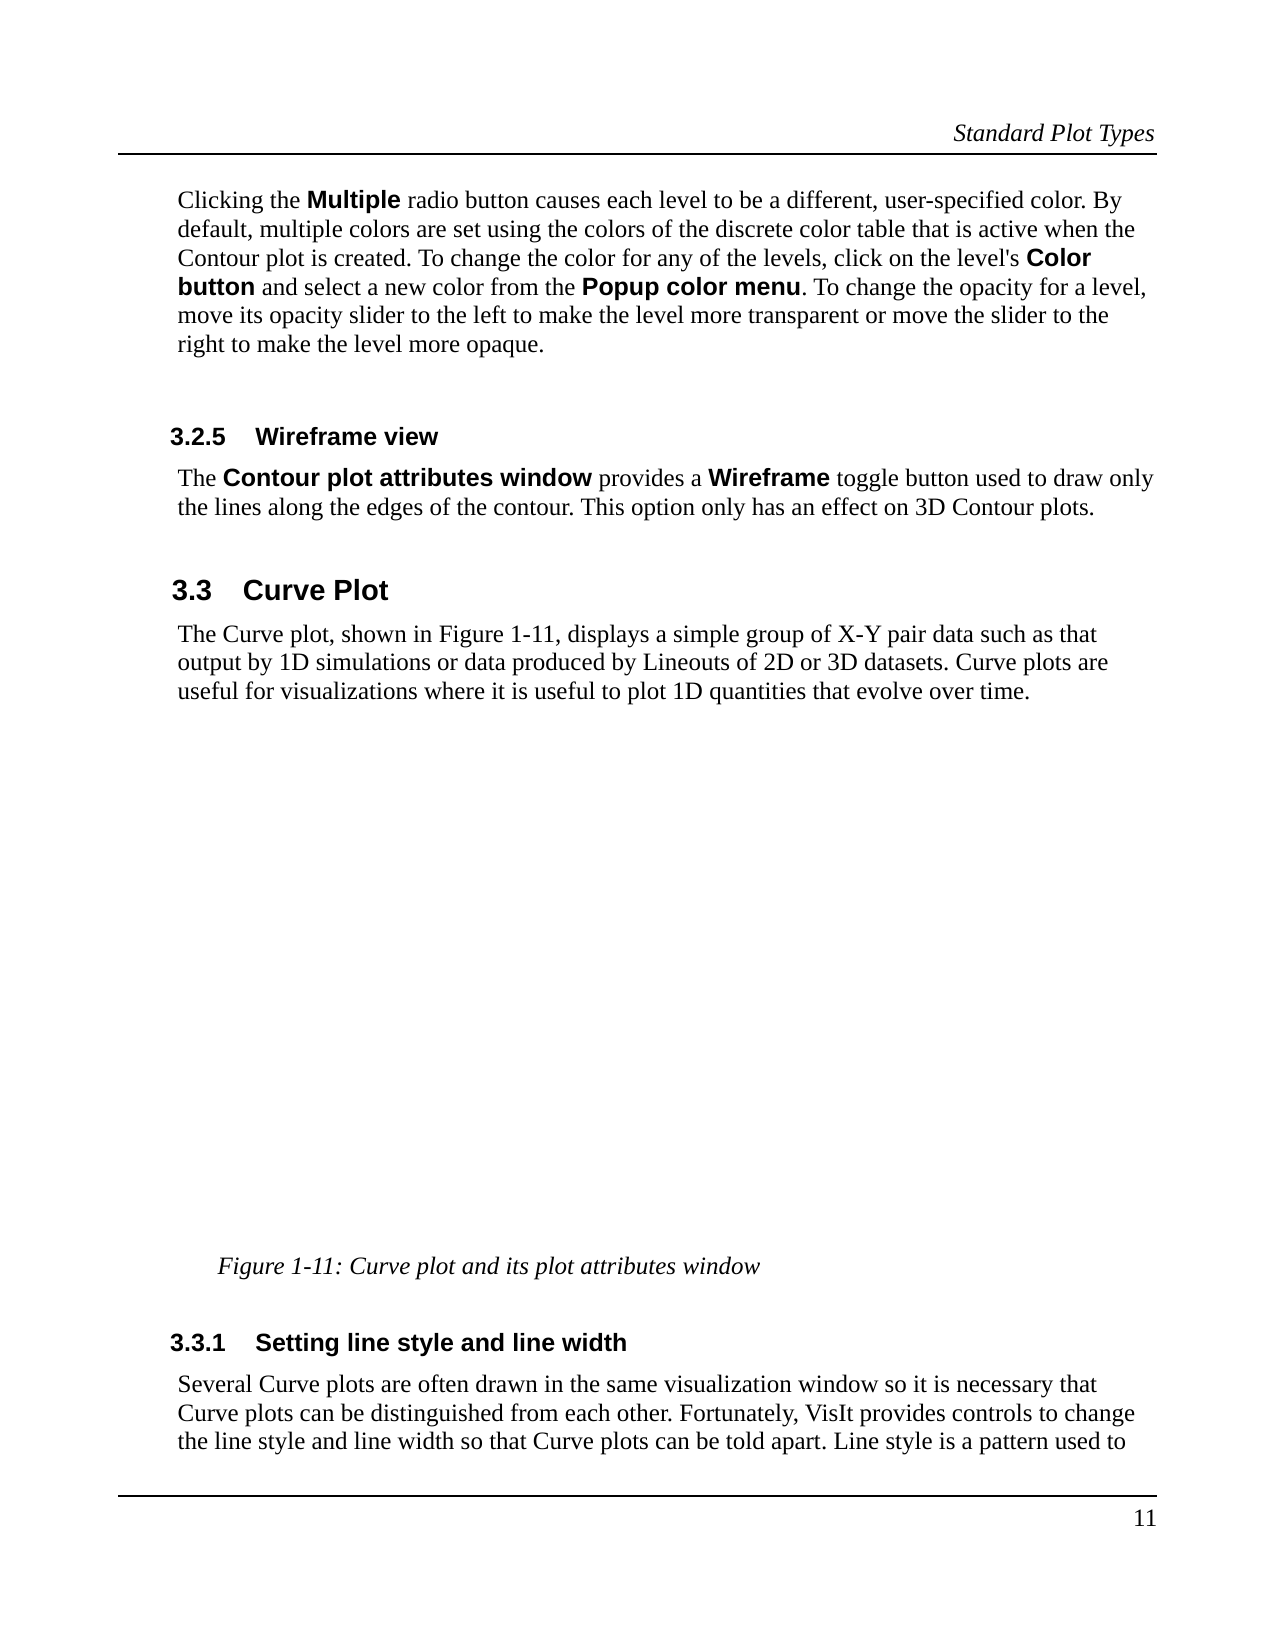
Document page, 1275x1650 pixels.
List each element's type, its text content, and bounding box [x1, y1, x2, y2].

text Figure 1-11: Curve plot and its plot attributes window [217, 759, 1117, 1279]
text The Contour plot attributes window provides a Wireframe toggle button used to draw only the lines along the edges of the contour. This option only has an effect on 3D Contour plots. [177, 463, 1157, 521]
text The Curve plot, shown in Figure 1-11, displays a simple group of X-Y pair data such as that output by 1D simulations or data produced by Lineouts of 2D or 3D datasets. Curve plots are useful for visualizations where it is useful to plot 1D quantities that evolve over time. [177, 619, 1157, 705]
subtitle Wireframe view [163, 422, 1157, 451]
text [217, 1279, 1117, 1298]
text [217, 747, 1117, 759]
text Clicking the Multiple radio button causes each level to be a different, user-specified color. By default, multiple colors are set using the colors of the discrete color table that is active when the Contour plot is created. To change the color for any of the levels, click on the level's Color button and select a new color from the Popup color menu. To change the opacity for a level, move its opacity slider to the left to make the level more transparent or move the slider to the right to make the level more opaque. [177, 185, 1157, 358]
text Several Curve plots are often drawn in the same visualization window so it is necessary that Curve plots can be distinguished from each other. Fortunately, VisIt provides controls to change the line style and line width so that Curve plots can be told apart. Line style is a pattern used to [177, 1369, 1157, 1455]
subtitle Curve Plot [163, 573, 1157, 606]
subtitle Setting line style and line width [163, 769, 1157, 1357]
